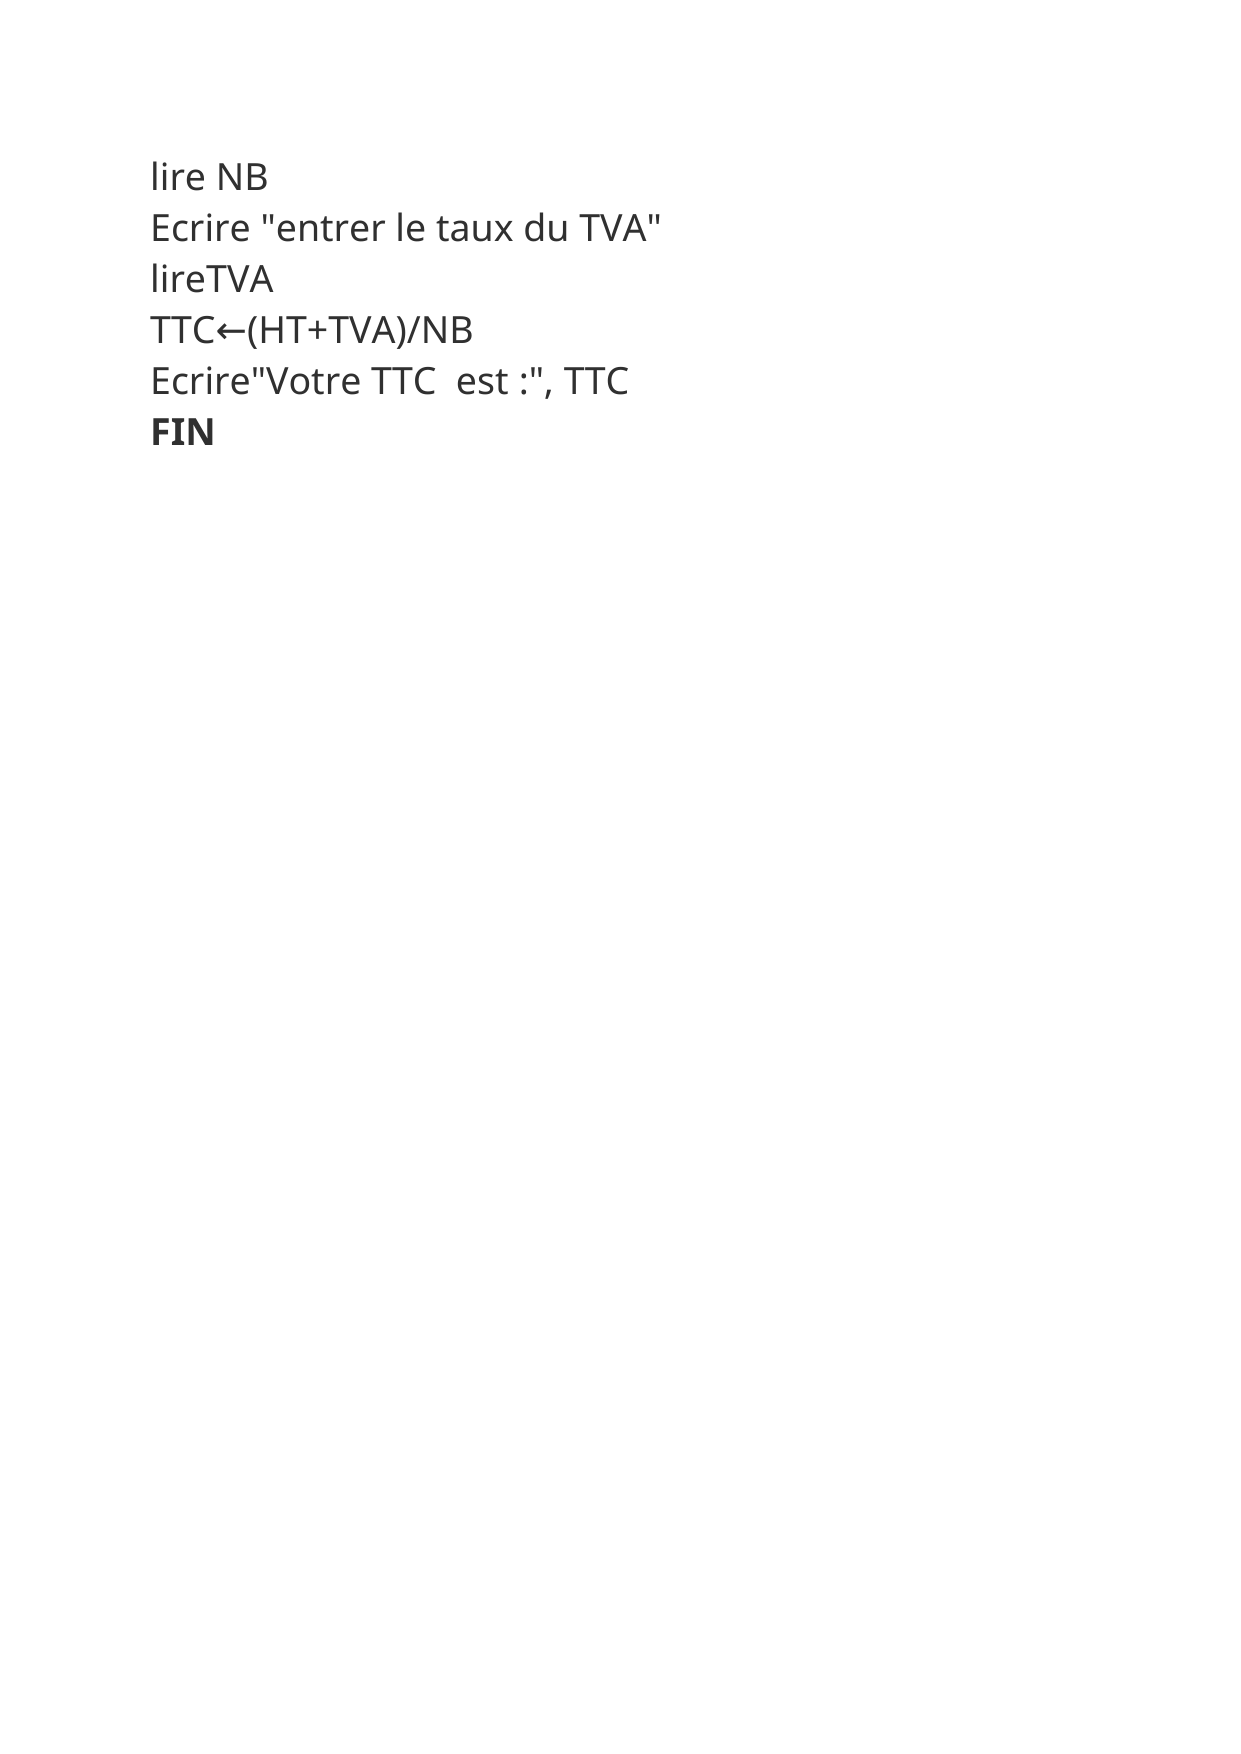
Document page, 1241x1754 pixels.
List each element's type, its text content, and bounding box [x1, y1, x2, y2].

text Ecrire"Votre TTC est :", TTC [150, 354, 1090, 405]
text Ecrire "entrer le taux du TVA" [150, 201, 1090, 252]
text lireTVA [150, 252, 1090, 303]
text FIN [150, 405, 1090, 456]
text TTC←(HT+TVA)/NB [150, 303, 1090, 354]
text lire NB [150, 150, 1090, 201]
